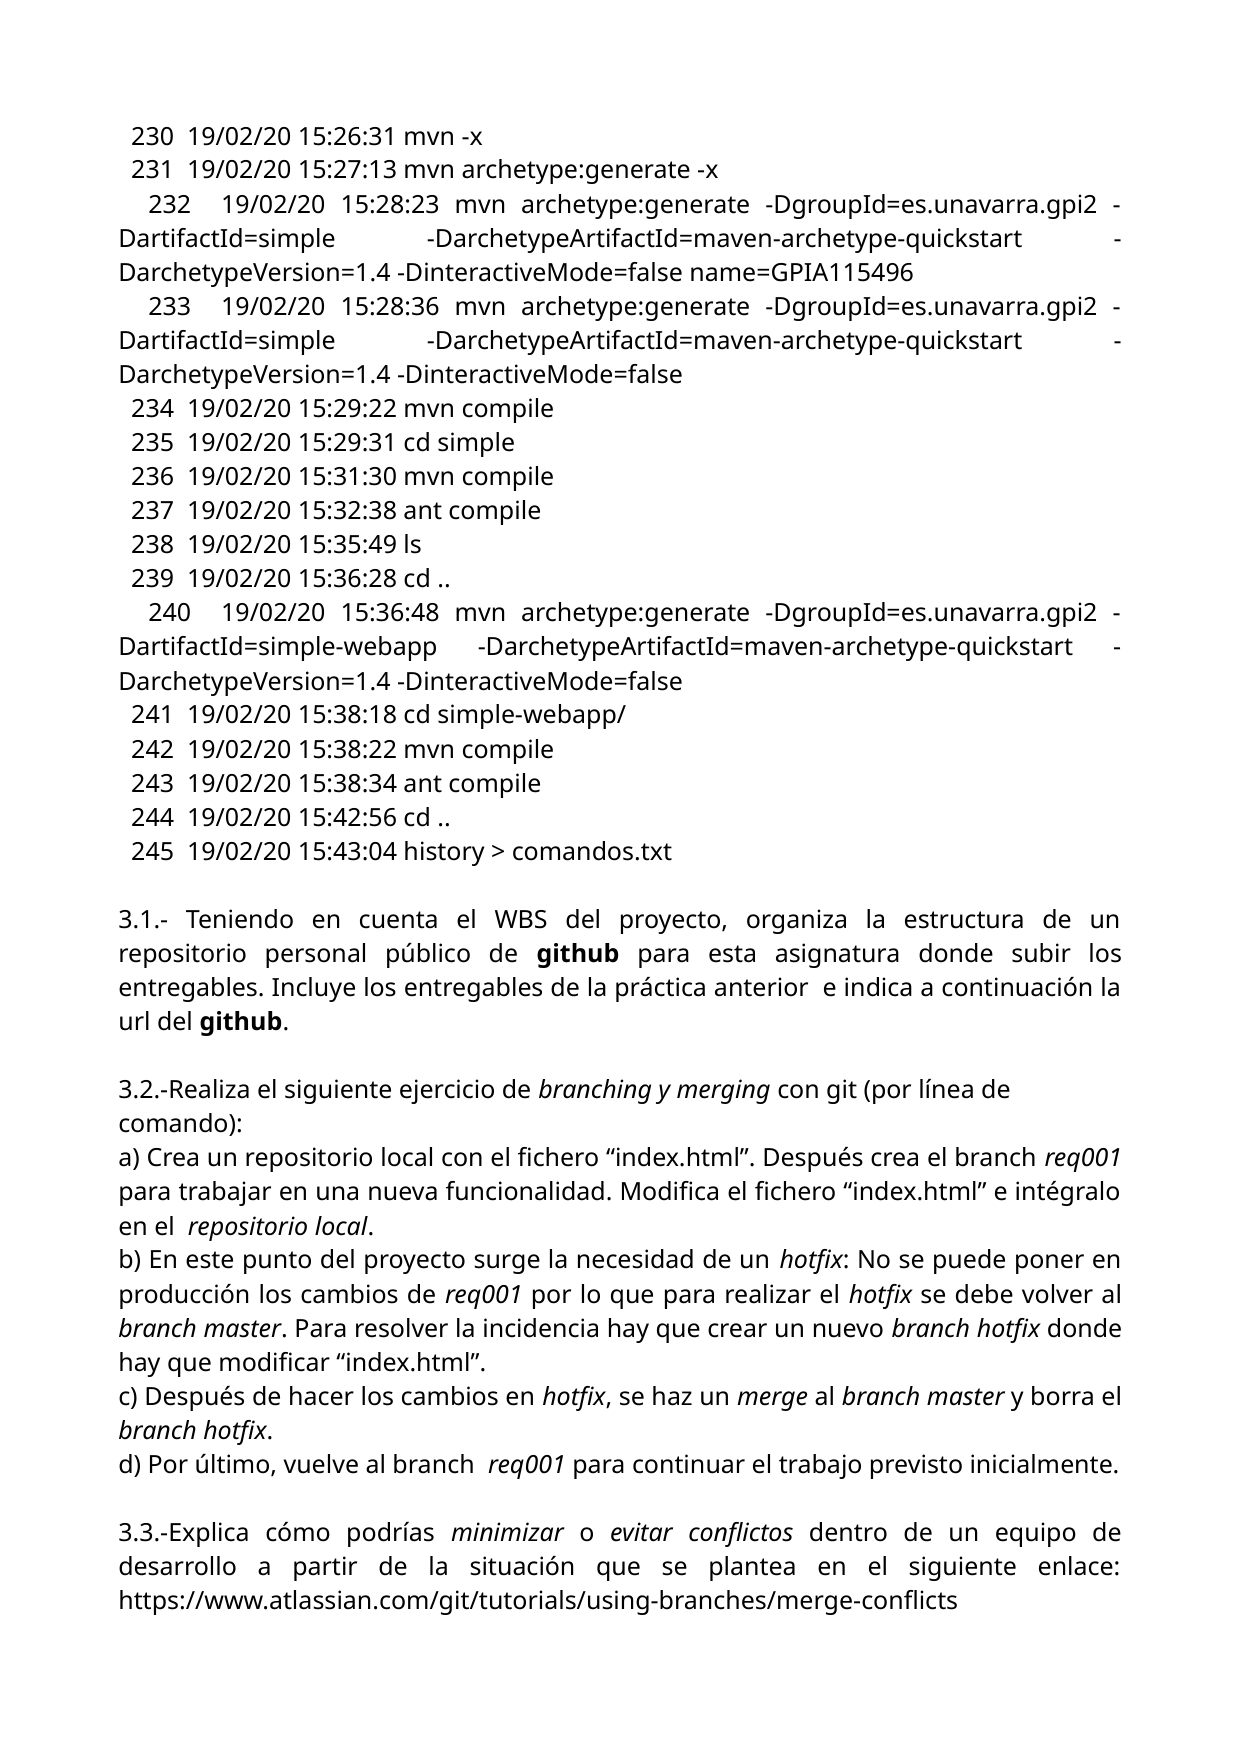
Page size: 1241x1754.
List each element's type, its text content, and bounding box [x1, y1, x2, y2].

text 3.3.-Explica cómo podrías minimizar o evitar conflictos dentro de un equipo de desarrollo a partir de la situación que se plantea en el siguiente enlace: https://www.atlassian.com/git/tutorials/using-branches/merge-conflicts [118, 1515, 1122, 1617]
text 3.2.-Realiza el siguiente ejercicio de branching y merging con git (por línea de comando): [118, 1072, 1122, 1140]
text 238 19/02/20 15:35:49 ls [118, 527, 1122, 561]
text 245 19/02/20 15:43:04 history > comandos.txt [118, 833, 1122, 867]
text 242 19/02/20 15:38:22 mvn compile [118, 731, 1122, 765]
text 243 19/02/20 15:38:34 ant compile [118, 765, 1122, 799]
text d) Por último, vuelve al branch req001 para continuar el trabajo previsto inicialmente. [118, 1447, 1122, 1481]
text 232 19/02/20 15:28:23 mvn archetype:generate -DgroupId=es.unavarra.gpi2 -DartifactId=simple -DarchetypeArtifactId=maven-archetype-quickstart -DarchetypeVersion=1.4 -DinteractiveMode=false name=GPIA115496 [118, 186, 1122, 288]
text 237 19/02/20 15:32:38 ant compile [118, 493, 1122, 527]
text 233 19/02/20 15:28:36 mvn archetype:generate -DgroupId=es.unavarra.gpi2 -DartifactId=simple -DarchetypeArtifactId=maven-archetype-quickstart -DarchetypeVersion=1.4 -DinteractiveMode=false [118, 288, 1122, 391]
text a) Crea un repositorio local con el fichero “index.html”. Después crea el branch req001 para trabajar en una nueva funcionalidad. Modifica el fichero “index.html” e intégralo en el repositorio local. [118, 1140, 1122, 1242]
text 235 19/02/20 15:29:31 cd simple [118, 425, 1122, 459]
text 241 19/02/20 15:38:18 cd simple-webapp/ [118, 697, 1122, 731]
text 234 19/02/20 15:29:22 mvn compile [118, 391, 1122, 425]
text 230 19/02/20 15:26:31 mvn -x [118, 118, 1122, 152]
text 236 19/02/20 15:31:30 mvn compile [118, 459, 1122, 493]
text 239 19/02/20 15:36:28 cd .. [118, 561, 1122, 595]
text b) En este punto del proyecto surge la necesidad de un hotfix: No se puede poner en producción los cambios de req001 por lo que para realizar el hotfix se debe volver al branch master. Para resolver la incidencia hay que crear un nuevo branch hotfix donde hay que modificar “index.html”. [118, 1242, 1122, 1378]
text 244 19/02/20 15:42:56 cd .. [118, 799, 1122, 833]
text 231 19/02/20 15:27:13 mvn archetype:generate -x [118, 152, 1122, 186]
text c) Después de hacer los cambios en hotfix, se haz un merge al branch master y borra el branch hotfix. [118, 1378, 1122, 1447]
text 3.1.- Teniendo en cuenta el WBS del proyecto, organiza la estructura de un repositorio personal público de github para esta asignatura donde subir los entregables. Incluye los entregables de la práctica anterior e indica a continuación la url del github. [118, 902, 1122, 1038]
text 240 19/02/20 15:36:48 mvn archetype:generate -DgroupId=es.unavarra.gpi2 -DartifactId=simple-webapp -DarchetypeArtifactId=maven-archetype-quickstart -DarchetypeVersion=1.4 -DinteractiveMode=false [118, 595, 1122, 697]
